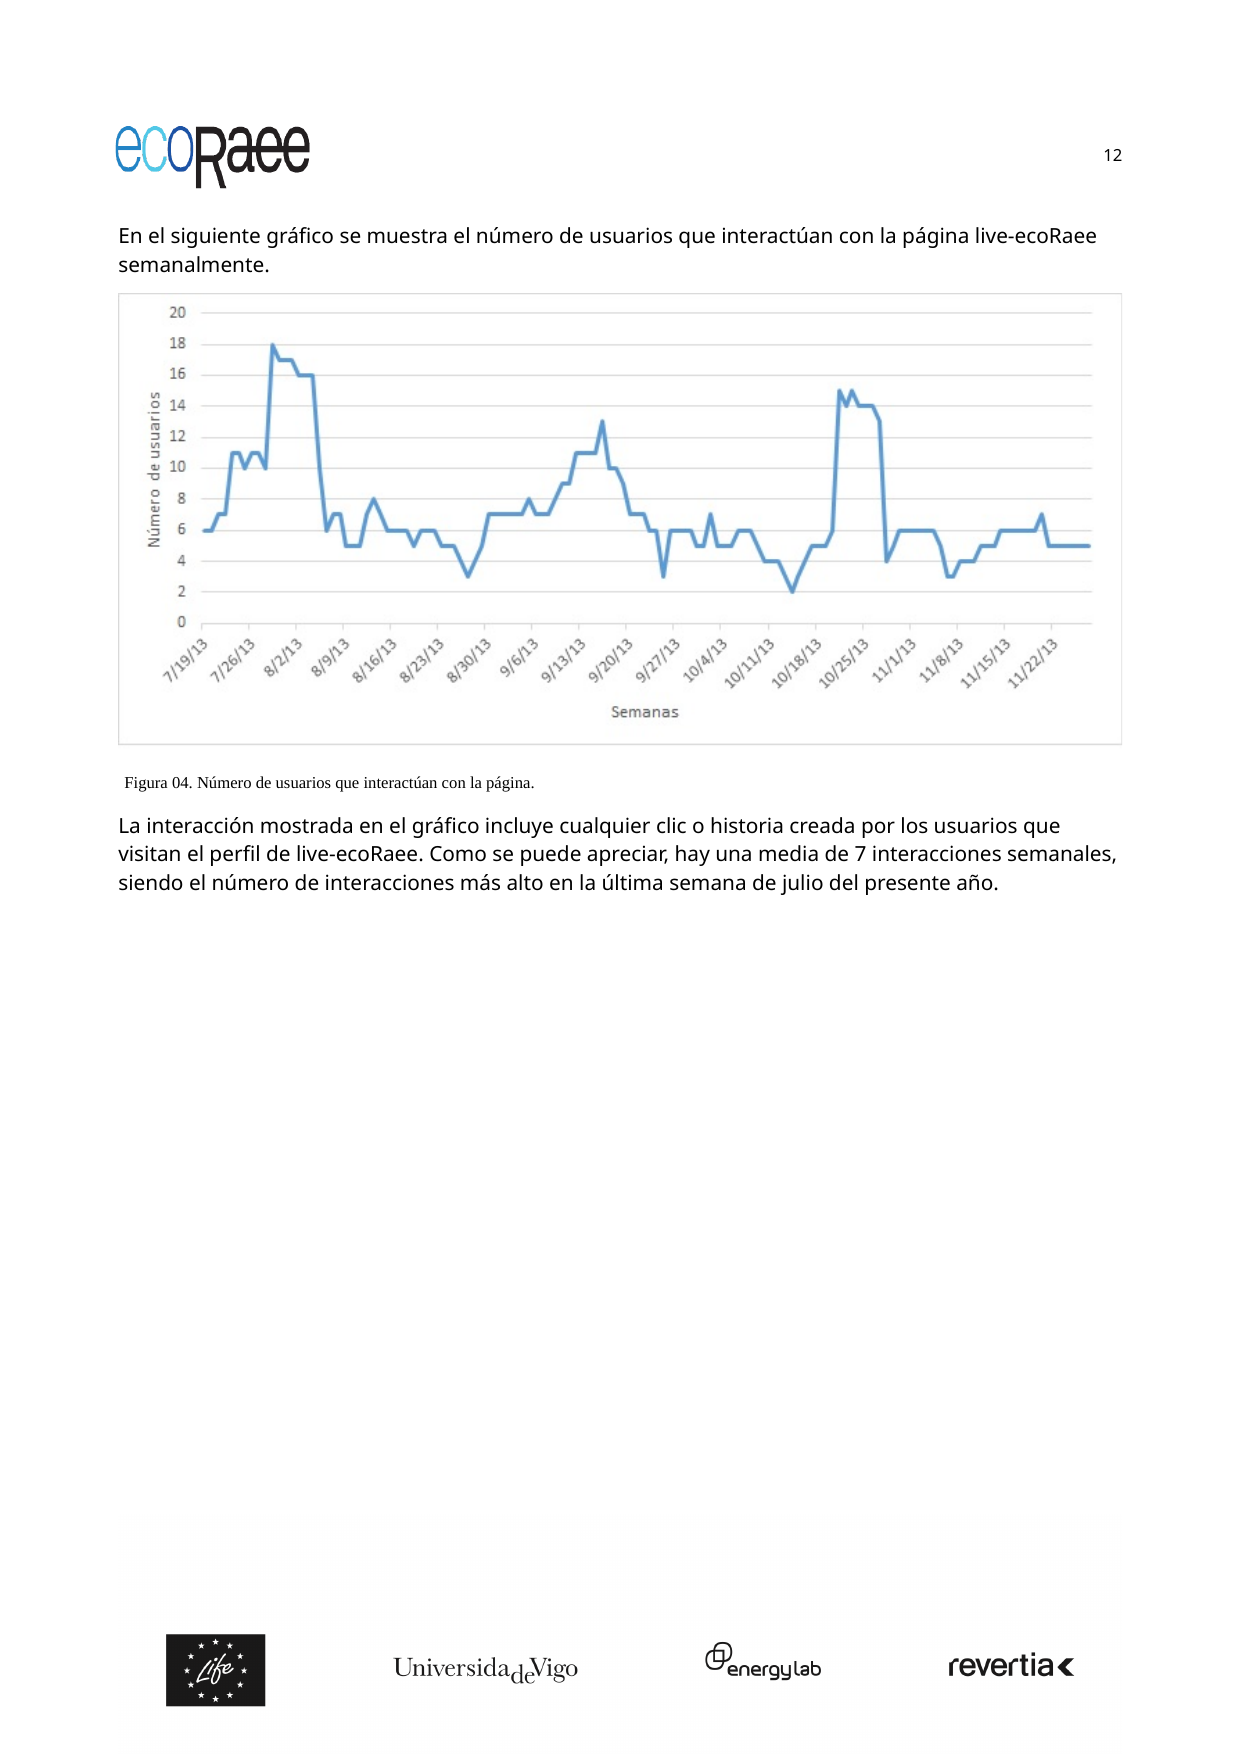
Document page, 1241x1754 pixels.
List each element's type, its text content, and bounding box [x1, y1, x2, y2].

picture [114, 124, 311, 190]
text Figura 04. Número de usuarios que interactúan con la página. [124, 773, 1122, 792]
picture [118, 293, 1123, 773]
picture [118, 1514, 1123, 1754]
text La interacción mostrada en el gráfico incluye cualquier clic o historia creada por los usuarios que visitan el perfil de live-ecoRaee. Como se puede apreciar, hay una media de 7 interacciones semanales, siendo el número de interacciones más alto en la última semana de julio del presente año. [118, 811, 1122, 896]
text En el siguiente gráfico se muestra el número de usuarios que interactúan con la página live-ecoRaee semanalmente. [118, 221, 1122, 278]
